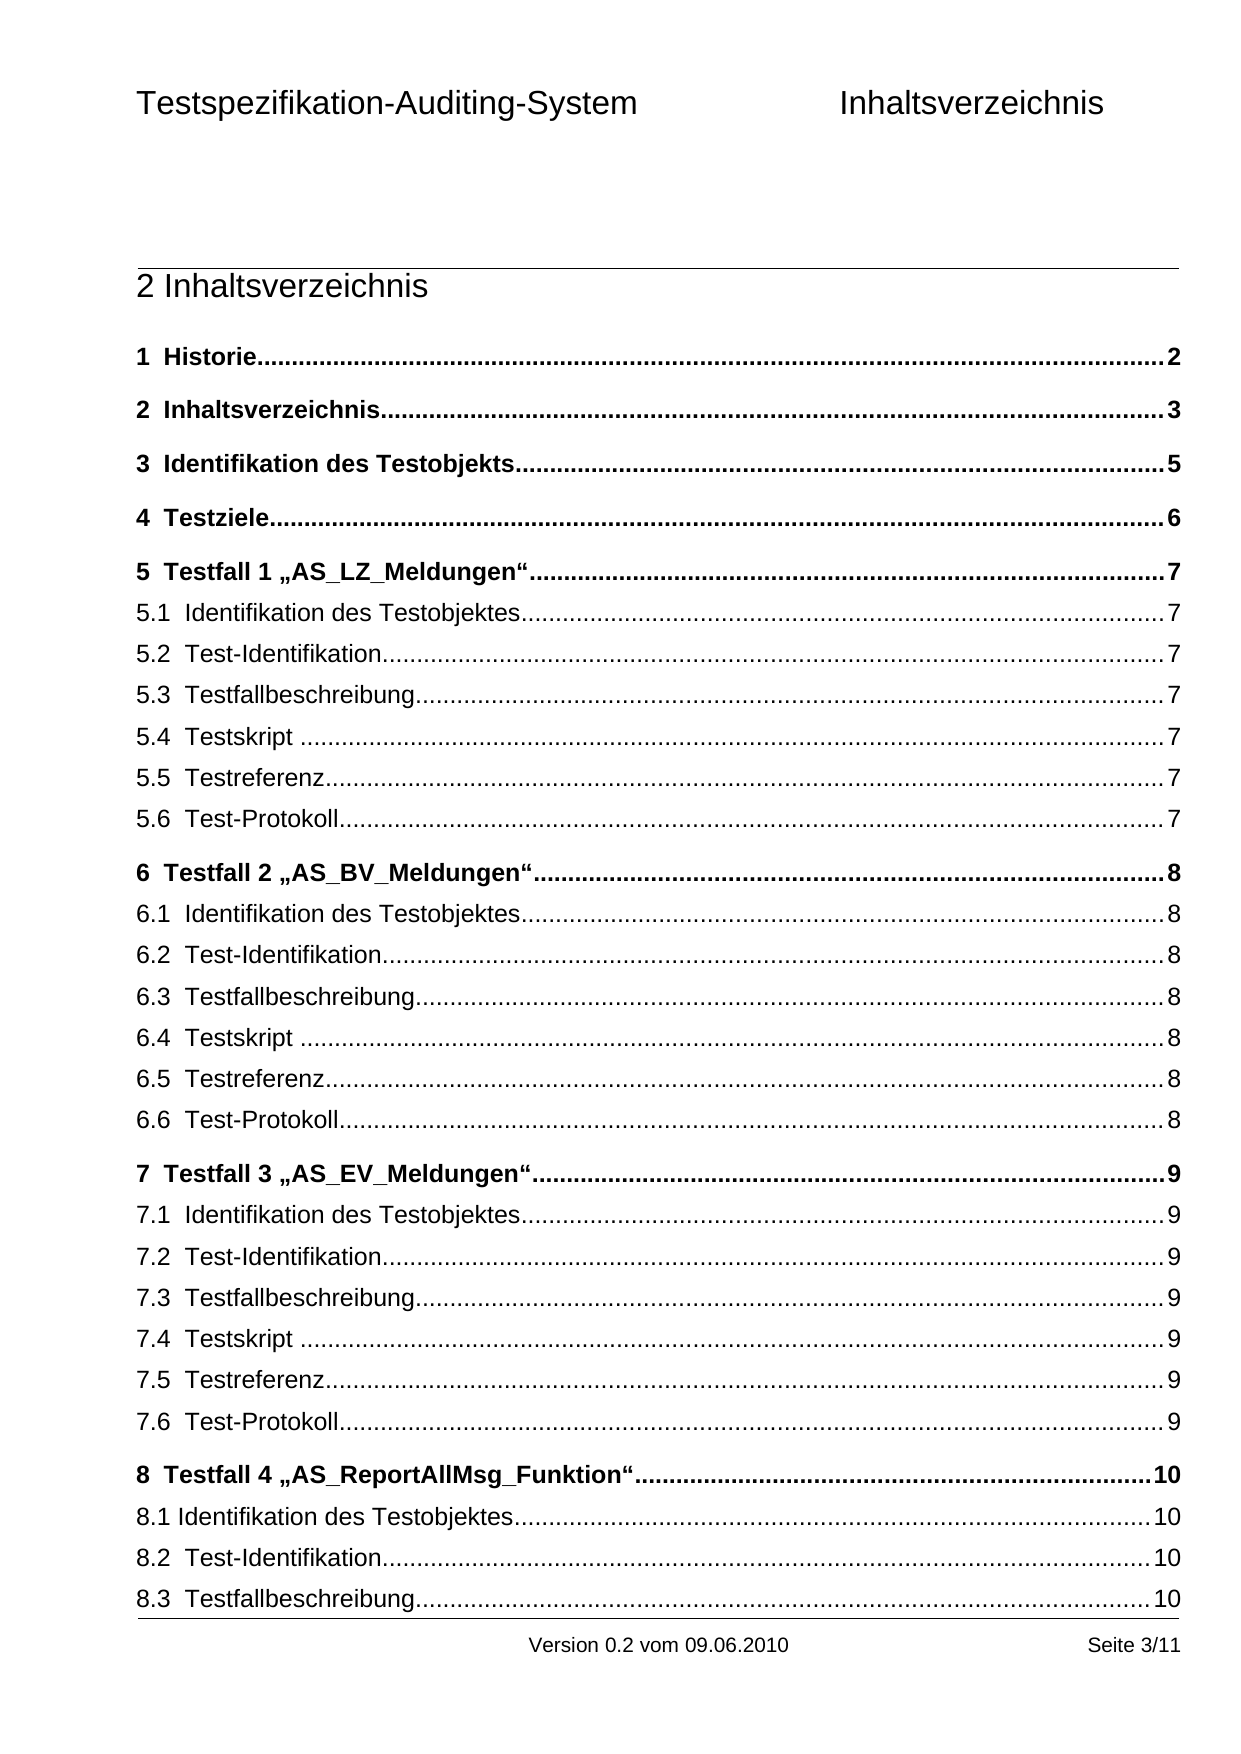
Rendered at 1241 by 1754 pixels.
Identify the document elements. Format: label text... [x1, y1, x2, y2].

text 5.3 Testfallbeschreibung 7 [136, 681, 1181, 709]
text 7 Testfall 3 „AS_EV_Meldungen“ 9 [136, 1159, 1181, 1188]
text 6.6 Test-Protokoll 8 [136, 1106, 1181, 1134]
text 8.2 Test-Identifikation 10 [136, 1543, 1181, 1572]
text 1 Historie 2 [136, 342, 1181, 371]
text 7.1 Identifikation des Testobjektes 9 [136, 1201, 1181, 1229]
text 6.2 Test-Identifikation 8 [136, 941, 1181, 969]
text 7.2 Test-Identifikation 9 [136, 1242, 1181, 1271]
text 5 Testfall 1 „AS_LZ_Meldungen“ 7 [136, 557, 1181, 586]
text 5.4 Testskript 7 [136, 722, 1181, 751]
text 7.5 Testreferenz 9 [136, 1366, 1181, 1394]
text 5.2 Test-Identifikation 7 [136, 639, 1181, 668]
text 8 Testfall 4 „AS_ReportAllMsg_Funktion“ 10 [136, 1461, 1181, 1489]
text 7.6 Test-Protokoll 9 [136, 1407, 1181, 1436]
text 6.3 Testfallbeschreibung 8 [136, 982, 1181, 1011]
text 2 Inhaltsverzeichnis 3 [136, 396, 1181, 424]
text 6.4 Testskript 8 [136, 1023, 1181, 1052]
text 6 Testfall 2 „AS_BV_Meldungen“ 8 [136, 858, 1181, 887]
text 8.3 Testfallbeschreibung 10 [136, 1584, 1181, 1612]
text 4 Testziele 6 [136, 503, 1181, 532]
subtitle Inhaltsverzeichnis [136, 289, 1181, 304]
text 6.5 Testreferenz 8 [136, 1064, 1181, 1093]
text 5.5 Testreferenz 7 [136, 763, 1181, 792]
text 6.1 Identifikation des Testobjektes 8 [136, 899, 1181, 928]
text 7.3 Testfallbeschreibung 9 [136, 1283, 1181, 1312]
text 3 Identifikation des Testobjekts 5 [136, 449, 1181, 478]
text 5.6 Test-Protokoll 7 [136, 804, 1181, 833]
text 5.1 Identifikation des Testobjektes 7 [136, 598, 1181, 627]
text 7.4 Testskript 9 [136, 1324, 1181, 1353]
text 8.1 Identifikation des Testobjektes 10 [136, 1502, 1181, 1531]
